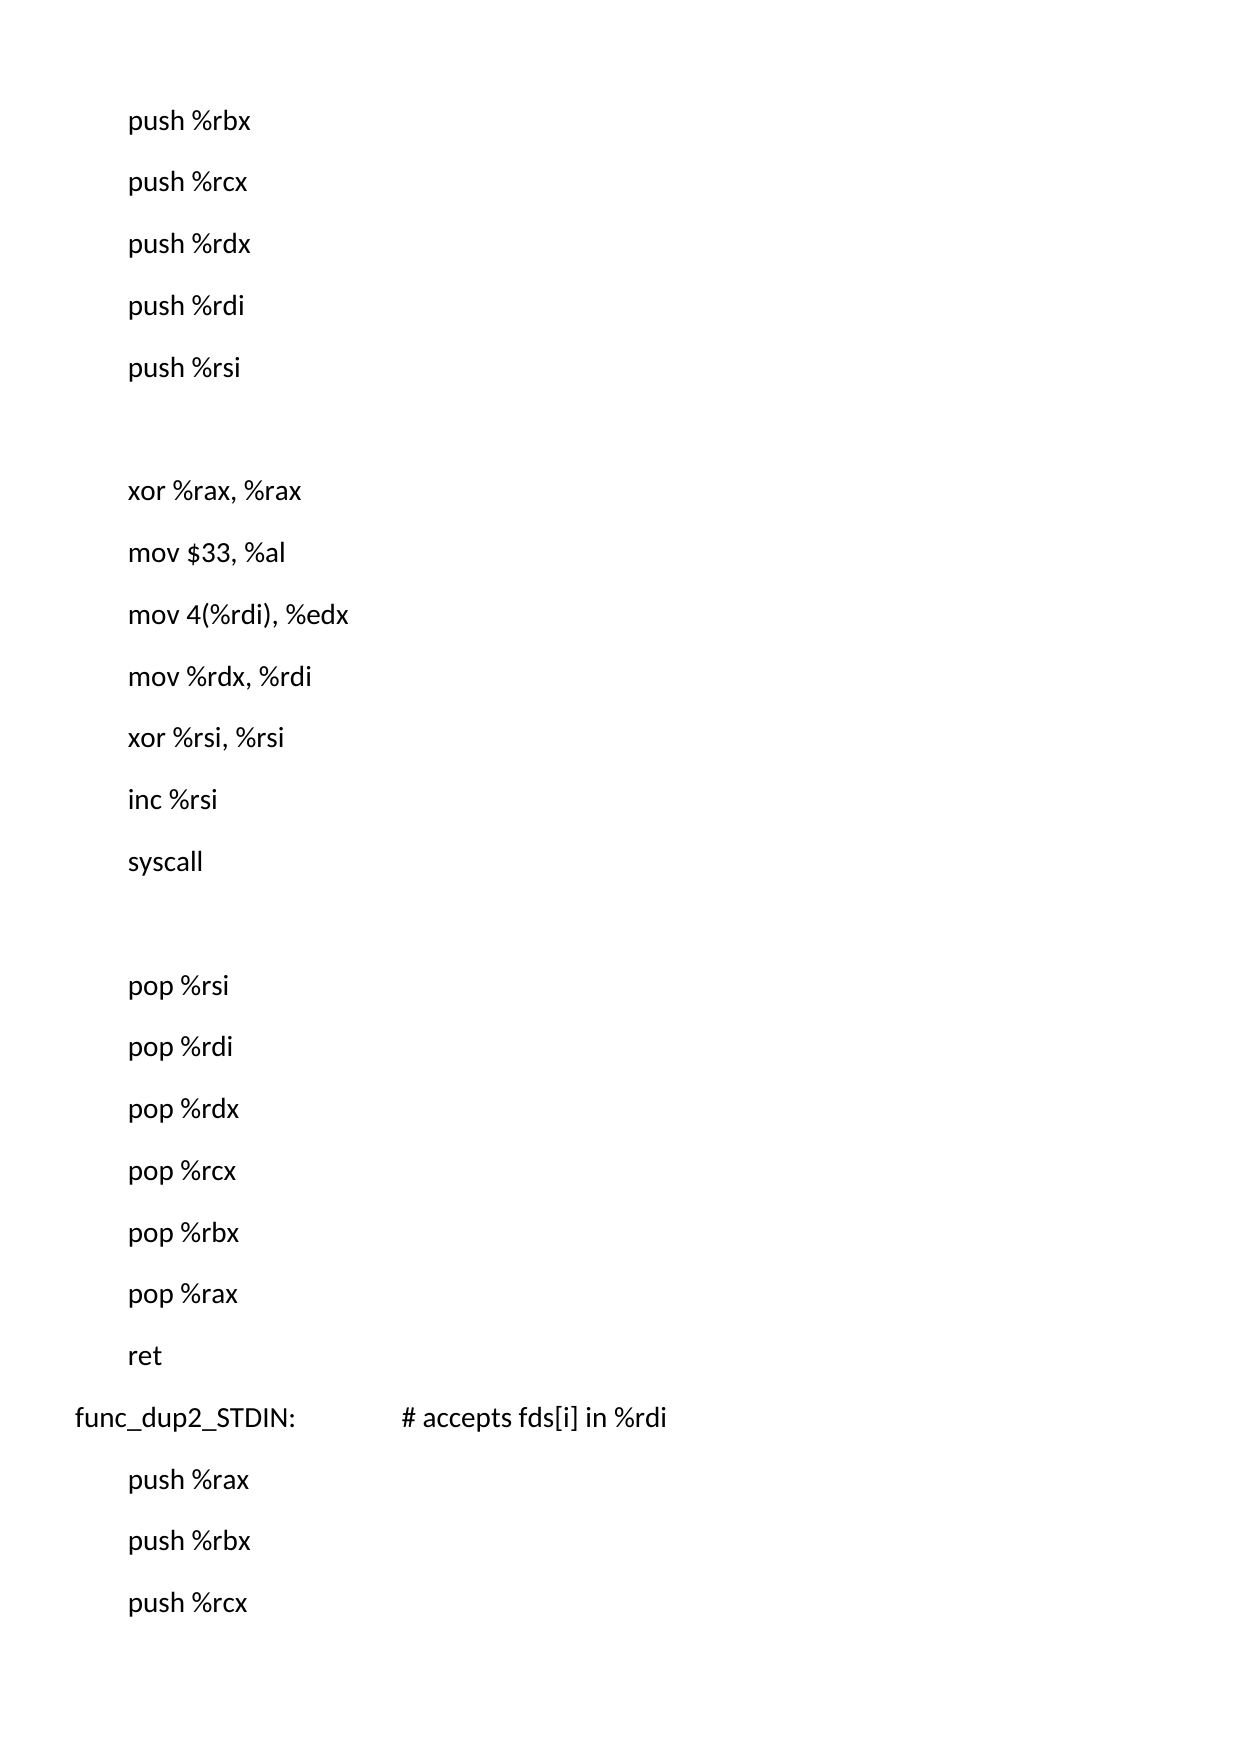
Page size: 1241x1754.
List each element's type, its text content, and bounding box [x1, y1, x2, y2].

text pop %rdi [75, 1028, 1165, 1064]
text push %rbx [75, 102, 1165, 137]
text push %rbx [75, 1522, 1165, 1558]
text push %rsi [75, 349, 1165, 384]
text xor %rsi, %rsi [75, 719, 1165, 755]
text pop %rcx [75, 1152, 1165, 1187]
text pop %rbx [75, 1214, 1165, 1249]
text mov %rdx, %rdi [75, 658, 1165, 693]
text xor %rax, %rax [75, 472, 1165, 508]
text inc %rsi [75, 781, 1165, 817]
text push %rcx [75, 1584, 1165, 1620]
text mov 4(%rdi), %edx [75, 596, 1165, 632]
text push %rdi [75, 287, 1165, 323]
text pop %rsi [75, 967, 1165, 1002]
text pop %rax [75, 1275, 1165, 1311]
text ret [75, 1337, 1165, 1373]
text mov $33, %al [75, 534, 1165, 570]
text push %rcx [75, 163, 1165, 199]
text pop %rdx [75, 1090, 1165, 1126]
text syscall [75, 843, 1165, 879]
text push %rdx [75, 225, 1165, 261]
text func_dup2_STDIN: # accepts fds[i] in %rdi [75, 1399, 1165, 1434]
text push %rax [75, 1461, 1165, 1496]
